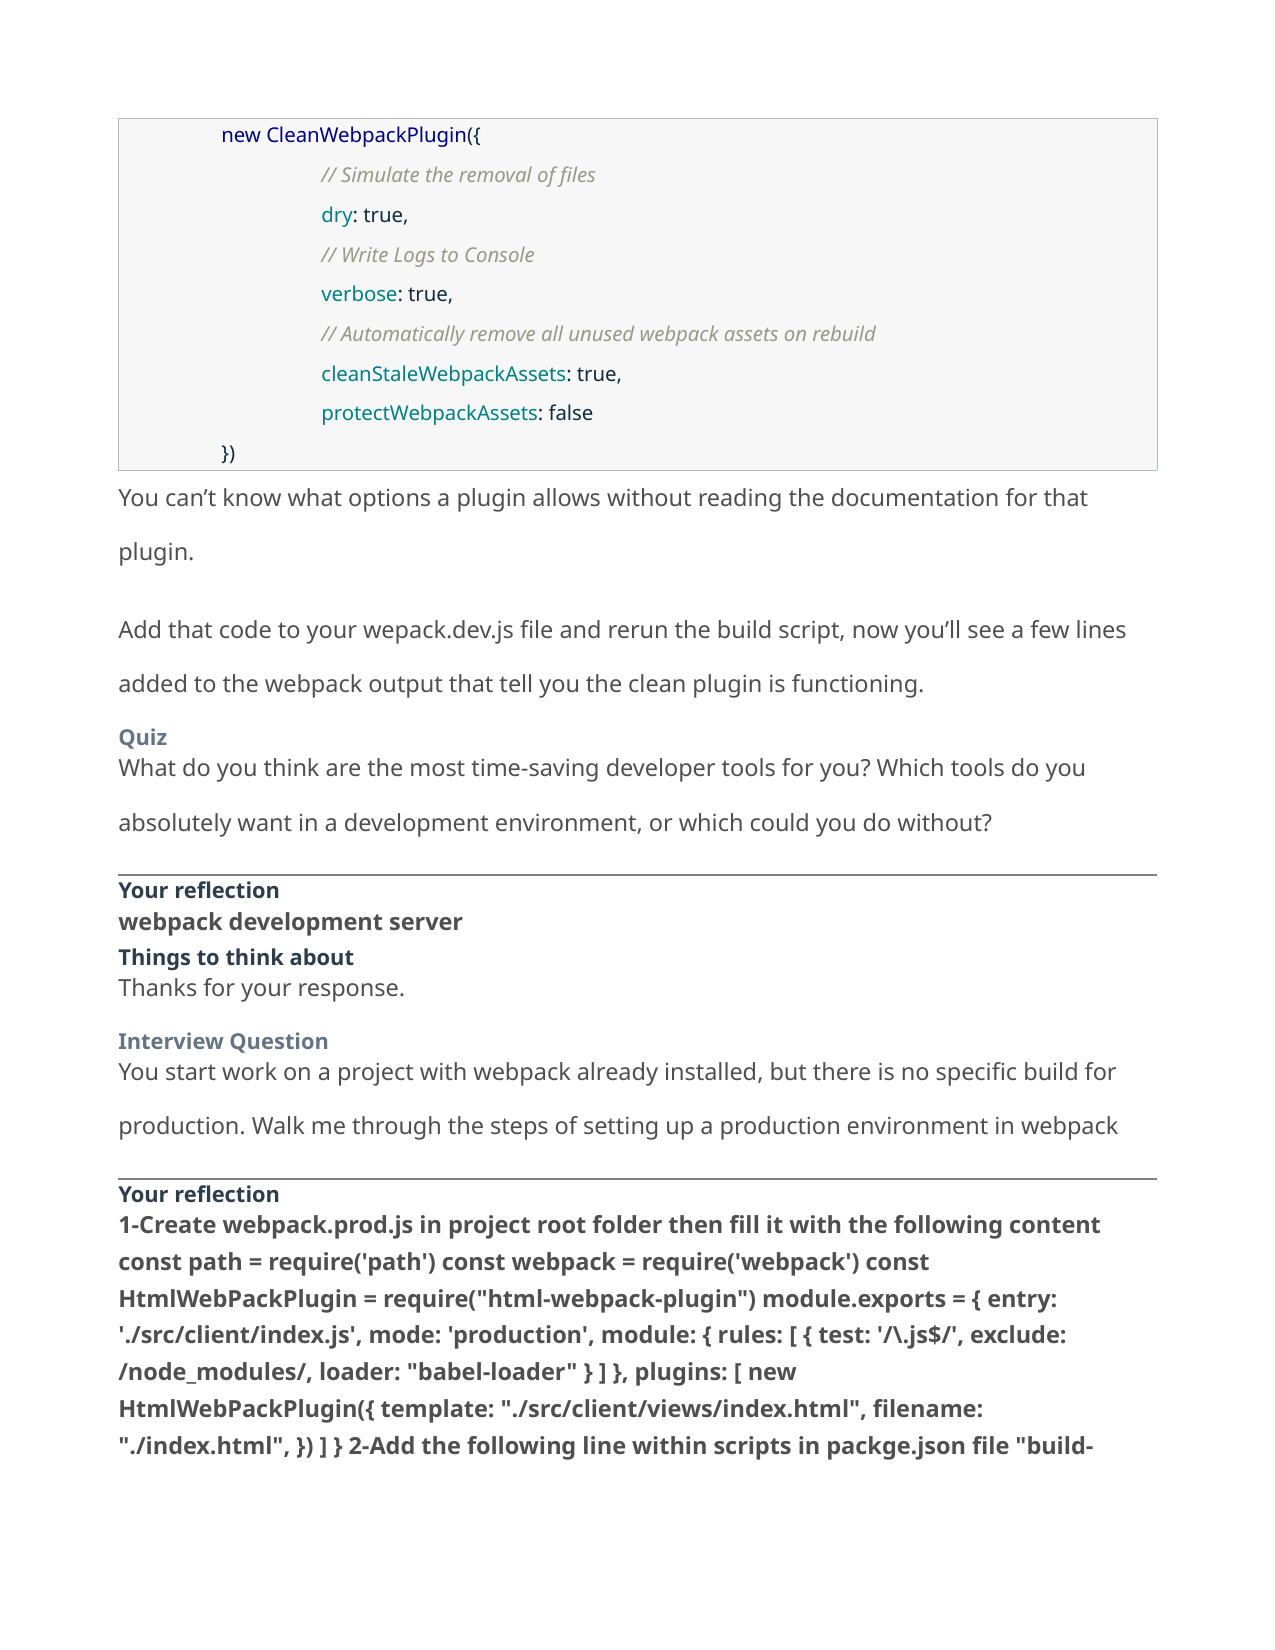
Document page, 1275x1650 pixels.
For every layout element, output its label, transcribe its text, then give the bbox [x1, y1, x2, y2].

subtitle Quiz [118, 722, 1157, 752]
text // Simulate the removal of files [119, 158, 1157, 189]
text new CleanWebpackPlugin({ [119, 119, 1157, 149]
subtitle Your reflection [118, 876, 1157, 905]
text dry: true, [119, 197, 1157, 228]
text You can’t know what options a plugin allows without reading the documentation for that plugin. [118, 481, 1157, 568]
subtitle Things to think about [118, 942, 1157, 971]
text // Write Logs to Console [119, 237, 1157, 268]
text You start work on a project with webpack already installed, but there is no specific build for production. Walk me through the steps of setting up a production environment in webpack [118, 1055, 1157, 1142]
subtitle Interview Question [118, 1026, 1157, 1055]
text verbose: true, [119, 277, 1157, 308]
text protectWebpackAssets: false [119, 396, 1157, 427]
subtitle Your reflection [118, 1180, 1157, 1208]
text cleanStaleWebpackAssets: true, [119, 356, 1157, 387]
text Add that code to your wepack.dev.js file and rerun the build script, now you’ll see a few lines added to the webpack output that tell you the clean plugin is functioning. [118, 613, 1157, 699]
text }) [119, 436, 1157, 470]
text What do you think are the most time-saving developer tools for you? Which tools do you absolutely want in a development environment, or which could you do without? [118, 752, 1157, 838]
text webpack development server [118, 905, 1157, 937]
text Thanks for your response. [118, 971, 1157, 1003]
text 1-Create webpack.prod.js in project root folder then fill it with the following content const path = require('path') const webpack = require('webpack') const HtmlWebPackPlugin = require("html-webpack-plugin") module.exports = { entry: './src/client/index.js', mode: 'production', module: { rules: [ { test: '/\.js$/', exclude: /node_modules/, loader: "babel-loader" } ] }, plugins: [ new HtmlWebPackPlugin({ template: "./src/client/views/index.html", filename: "./index.html", }) ] } 2-Add the following line within scripts in packge.json file "build- [118, 1208, 1157, 1461]
text // Automatically remove all unused webpack assets on rebuild [119, 317, 1157, 348]
